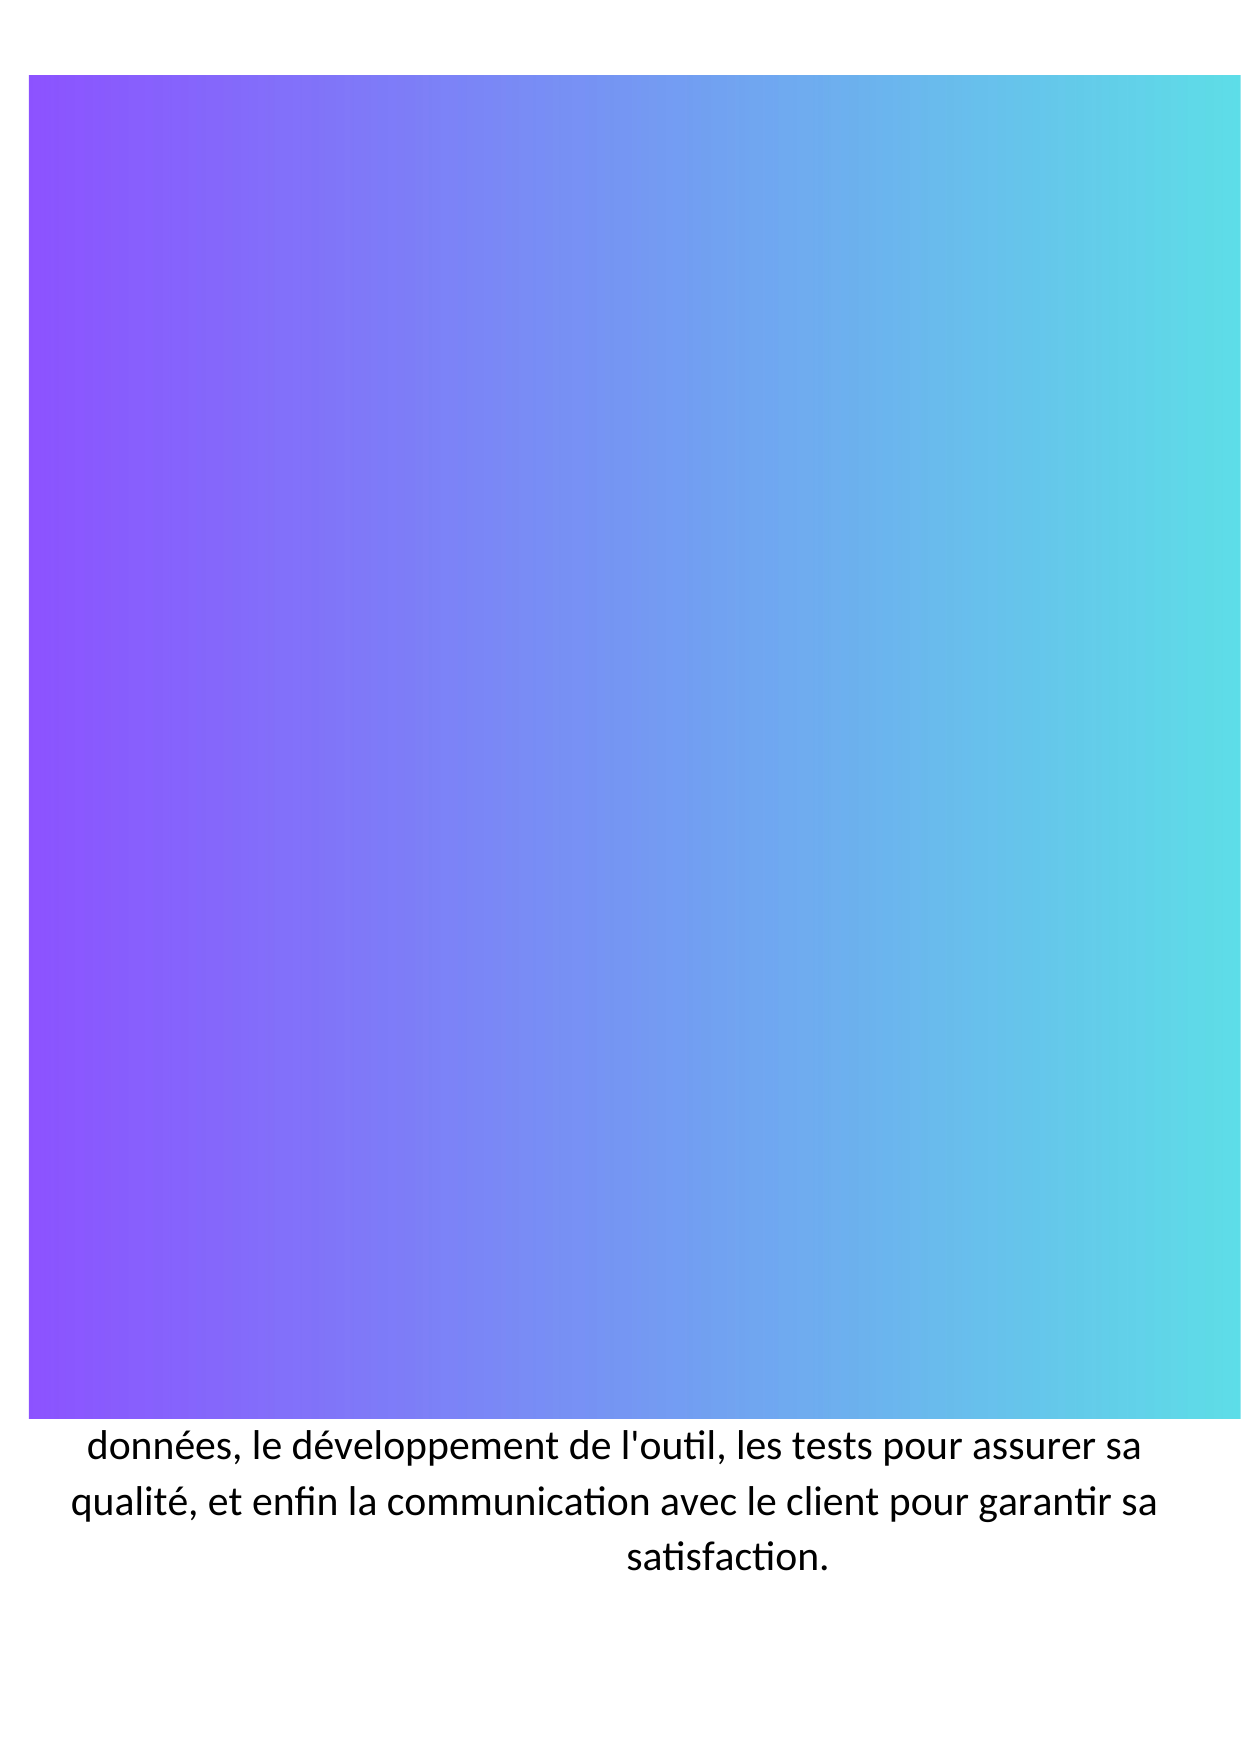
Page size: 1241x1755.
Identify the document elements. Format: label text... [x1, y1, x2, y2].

text création de l'outil de gestion des données. Les phases clés du projet incluent l'analyse des besoins du client, la conception du modèle de données, le développement de l'outil, les tests pour assurer sa qualité, et enfin la communication avec le client pour garantir sa satisfaction. [37, 1419, 1191, 1581]
